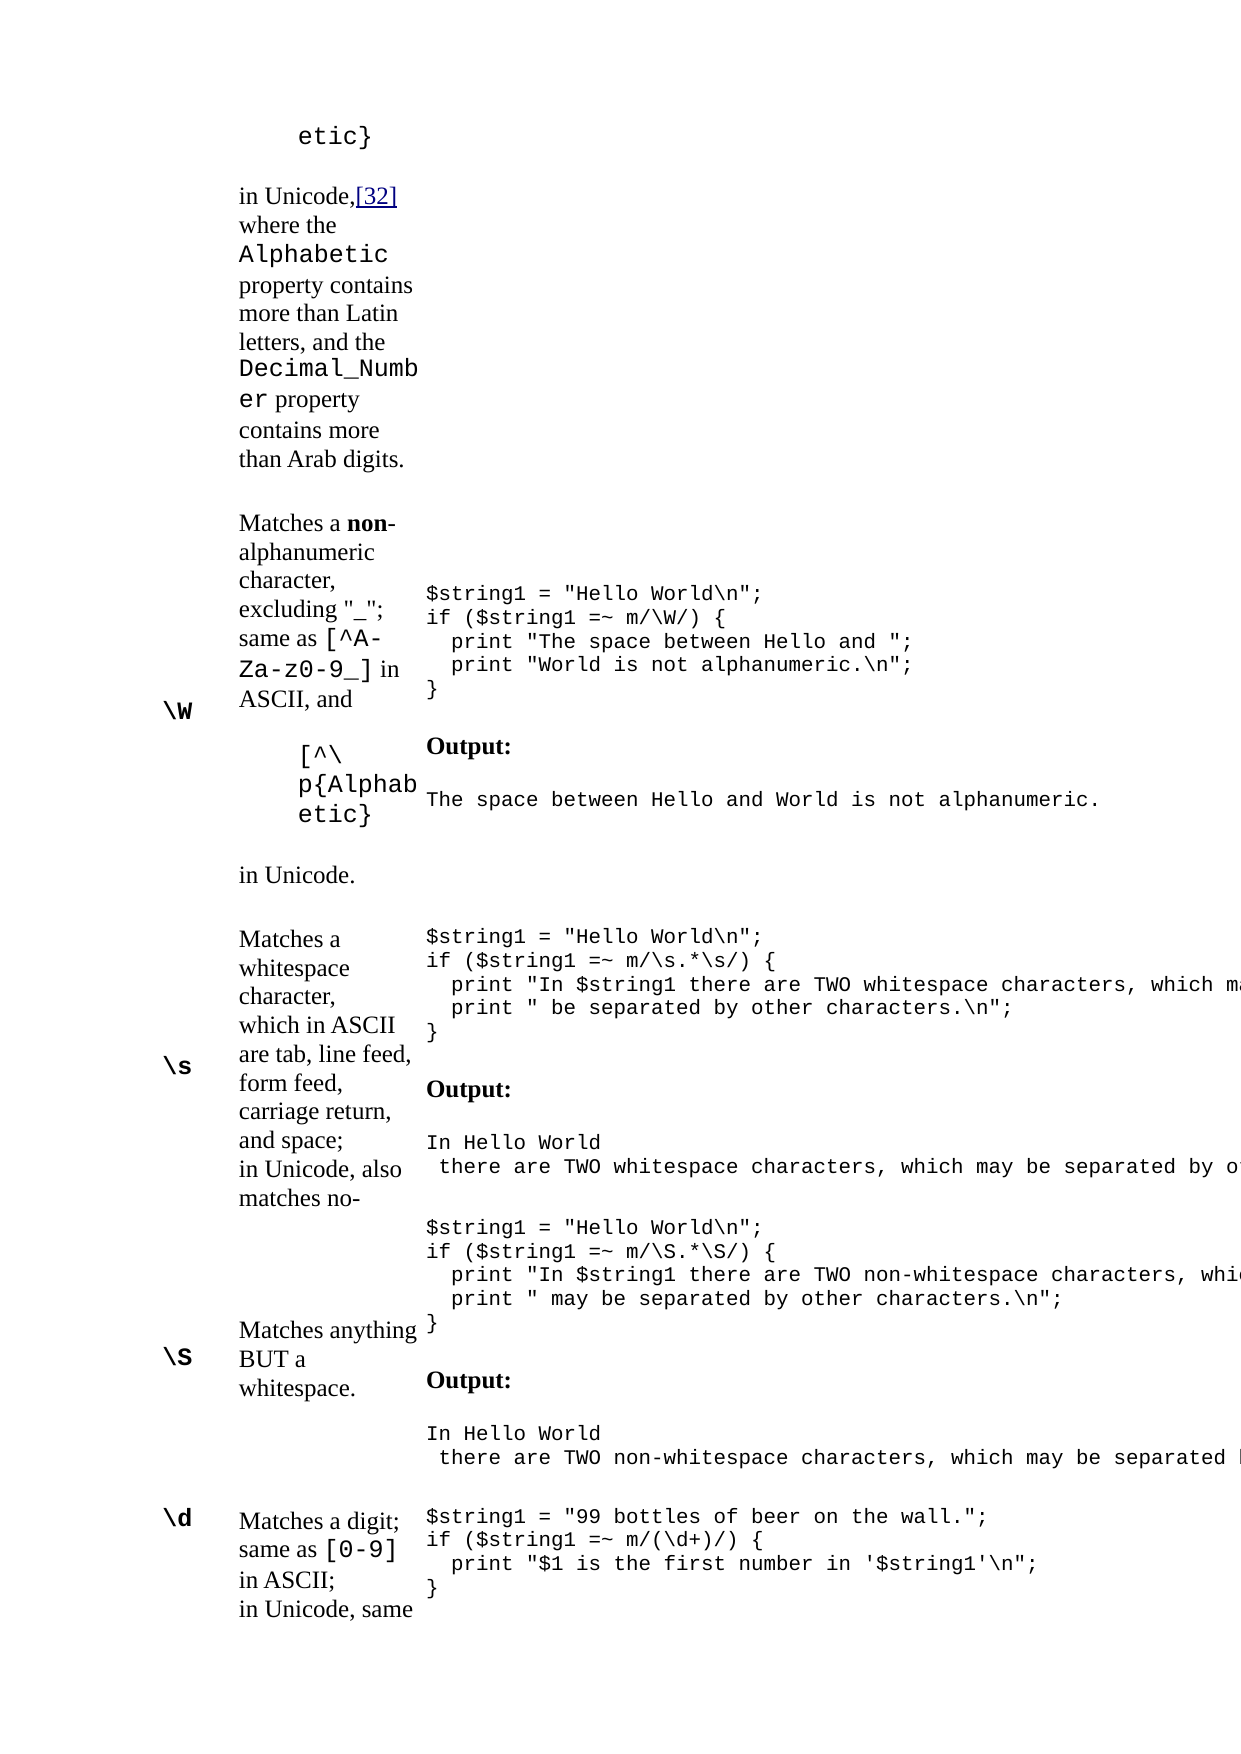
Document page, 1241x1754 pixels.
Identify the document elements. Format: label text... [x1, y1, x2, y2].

table_cell etic} in Unicode,[32] where the Alphabetic property contains more than Latin letters, and the Decimal_Number property contains more than Arab digits. [236, 118, 423, 505]
table_cell \s [118, 921, 236, 1214]
table_cell $string1 = "Hello World\n"; if ($string1 =~ m/\S.*\S/) { print "In $string1 there are TWO non-whitespace characters, which"; print " may be separated by other characters.\n"; } Output: In Hello World there are TWO non-whitespace characters, which may be separated by other characters. [423, 1214, 1240, 1503]
table_cell [118, 118, 236, 505]
table_cell \S [118, 1214, 236, 1503]
table_cell Matches a digit; same as [0-9] in ASCII; in Unicode, same [236, 1503, 423, 1633]
table_cell $string1 = "Hello World\n"; if ($string1 =~ m/\W/) { print "The space between Hello and "; print "World is not alphanumeric.\n"; } Output: The space between Hello and World is not alphanumeric. [423, 505, 1240, 921]
table_cell $string1 = "Hello World\n"; if ($string1 =~ m/\s.*\s/) { print "In $string1 there are TWO whitespace characters, which may"; print " be separated by other characters.\n"; } Output: In Hello World there are TWO whitespace characters, which may be separated by other characters. [423, 921, 1240, 1214]
table_cell Matches a non-alphanumeric character, excluding "_"; same as [^A-Za-z0-9_] in ASCII, and [^\p{Alphabetic} in Unicode. [236, 505, 423, 921]
table_cell \d [118, 1503, 236, 1633]
table_cell Matches a whitespace character, which in ASCII are tab, line feed, form feed, carriage return, and space; in Unicode, also matches no- [236, 921, 423, 1214]
table_cell \W [118, 505, 236, 921]
table_cell Matches anything BUT a whitespace. [236, 1214, 423, 1503]
table_cell $string1 = "99 bottles of beer on the wall."; if ($string1 =~ m/(\d+)/) { print "$1 is the first number in '$string1'\n"; } [423, 1503, 1240, 1633]
table_cell [423, 118, 1240, 505]
